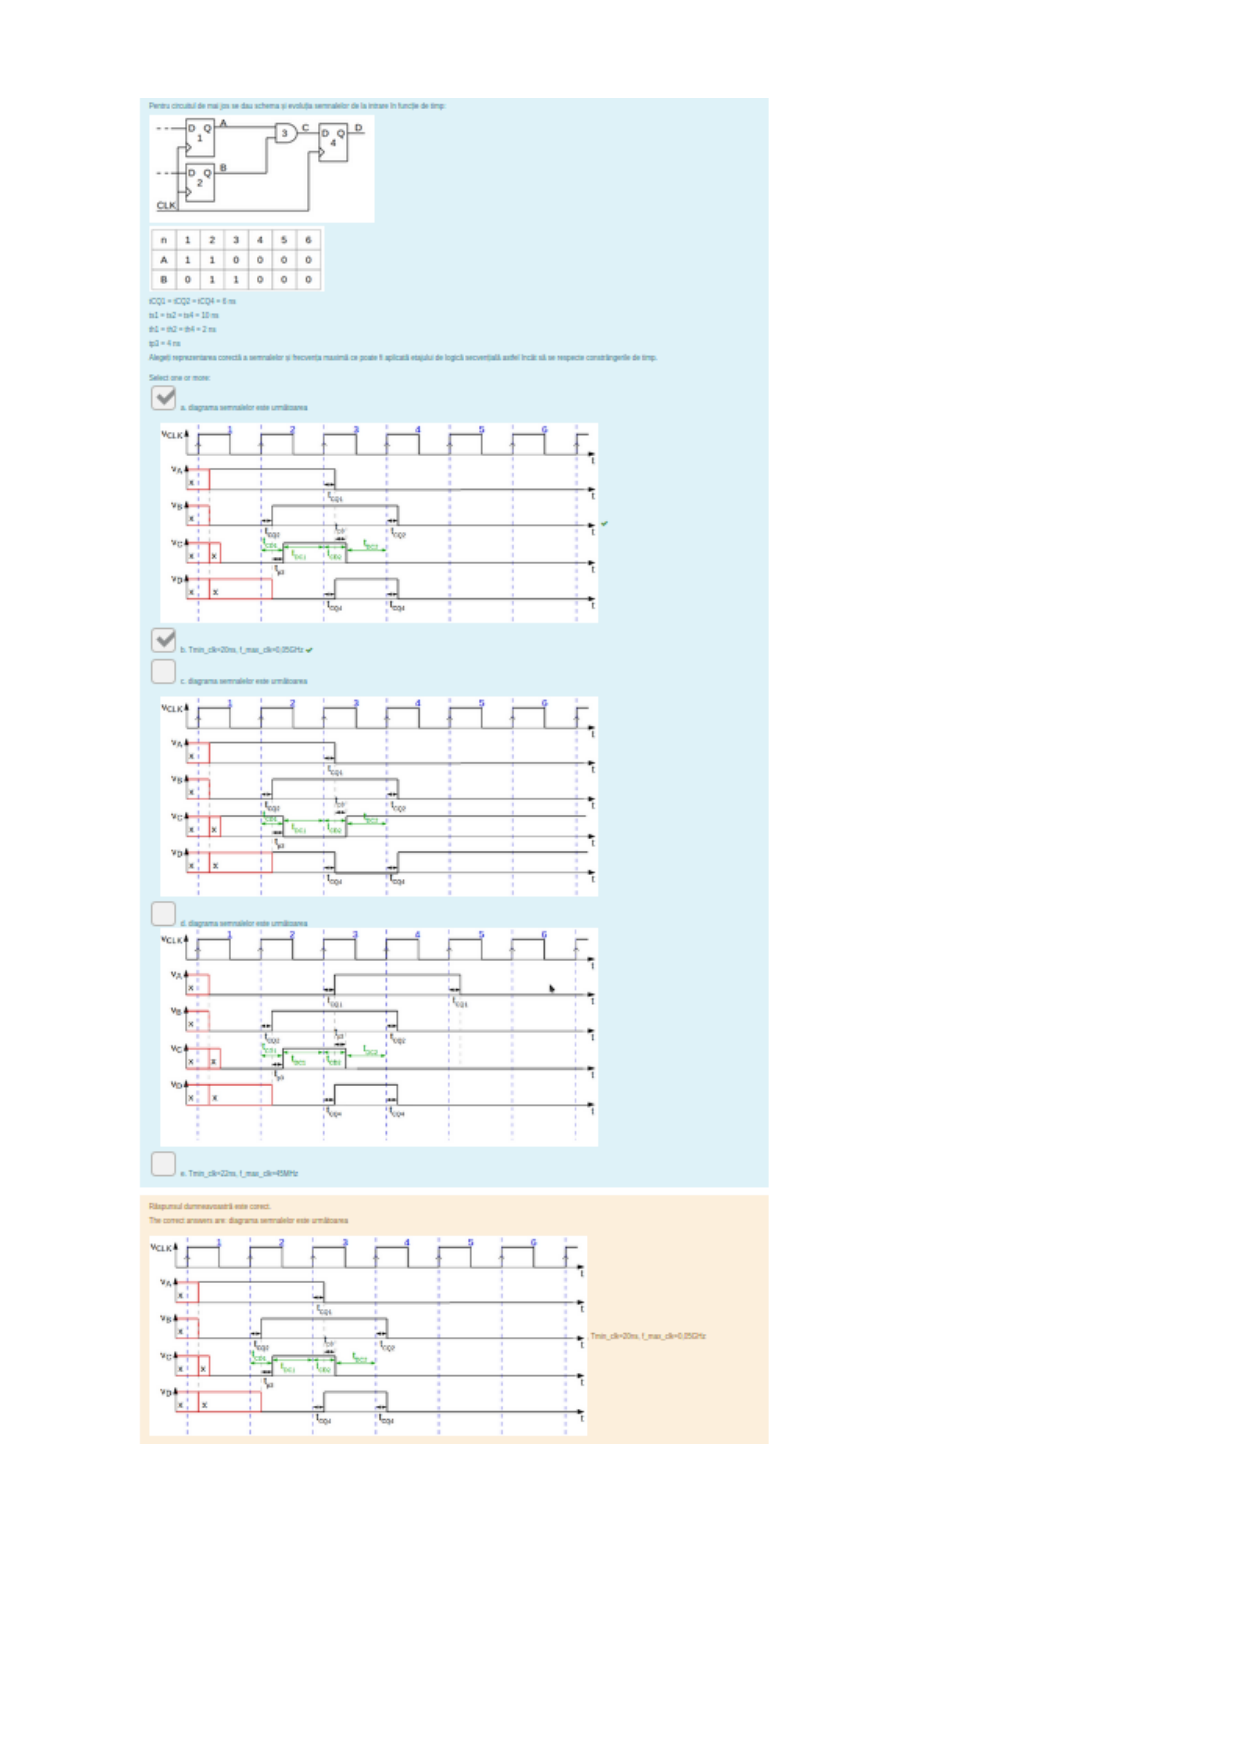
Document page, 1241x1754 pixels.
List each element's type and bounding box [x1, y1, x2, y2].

picture [134, 98, 769, 1444]
